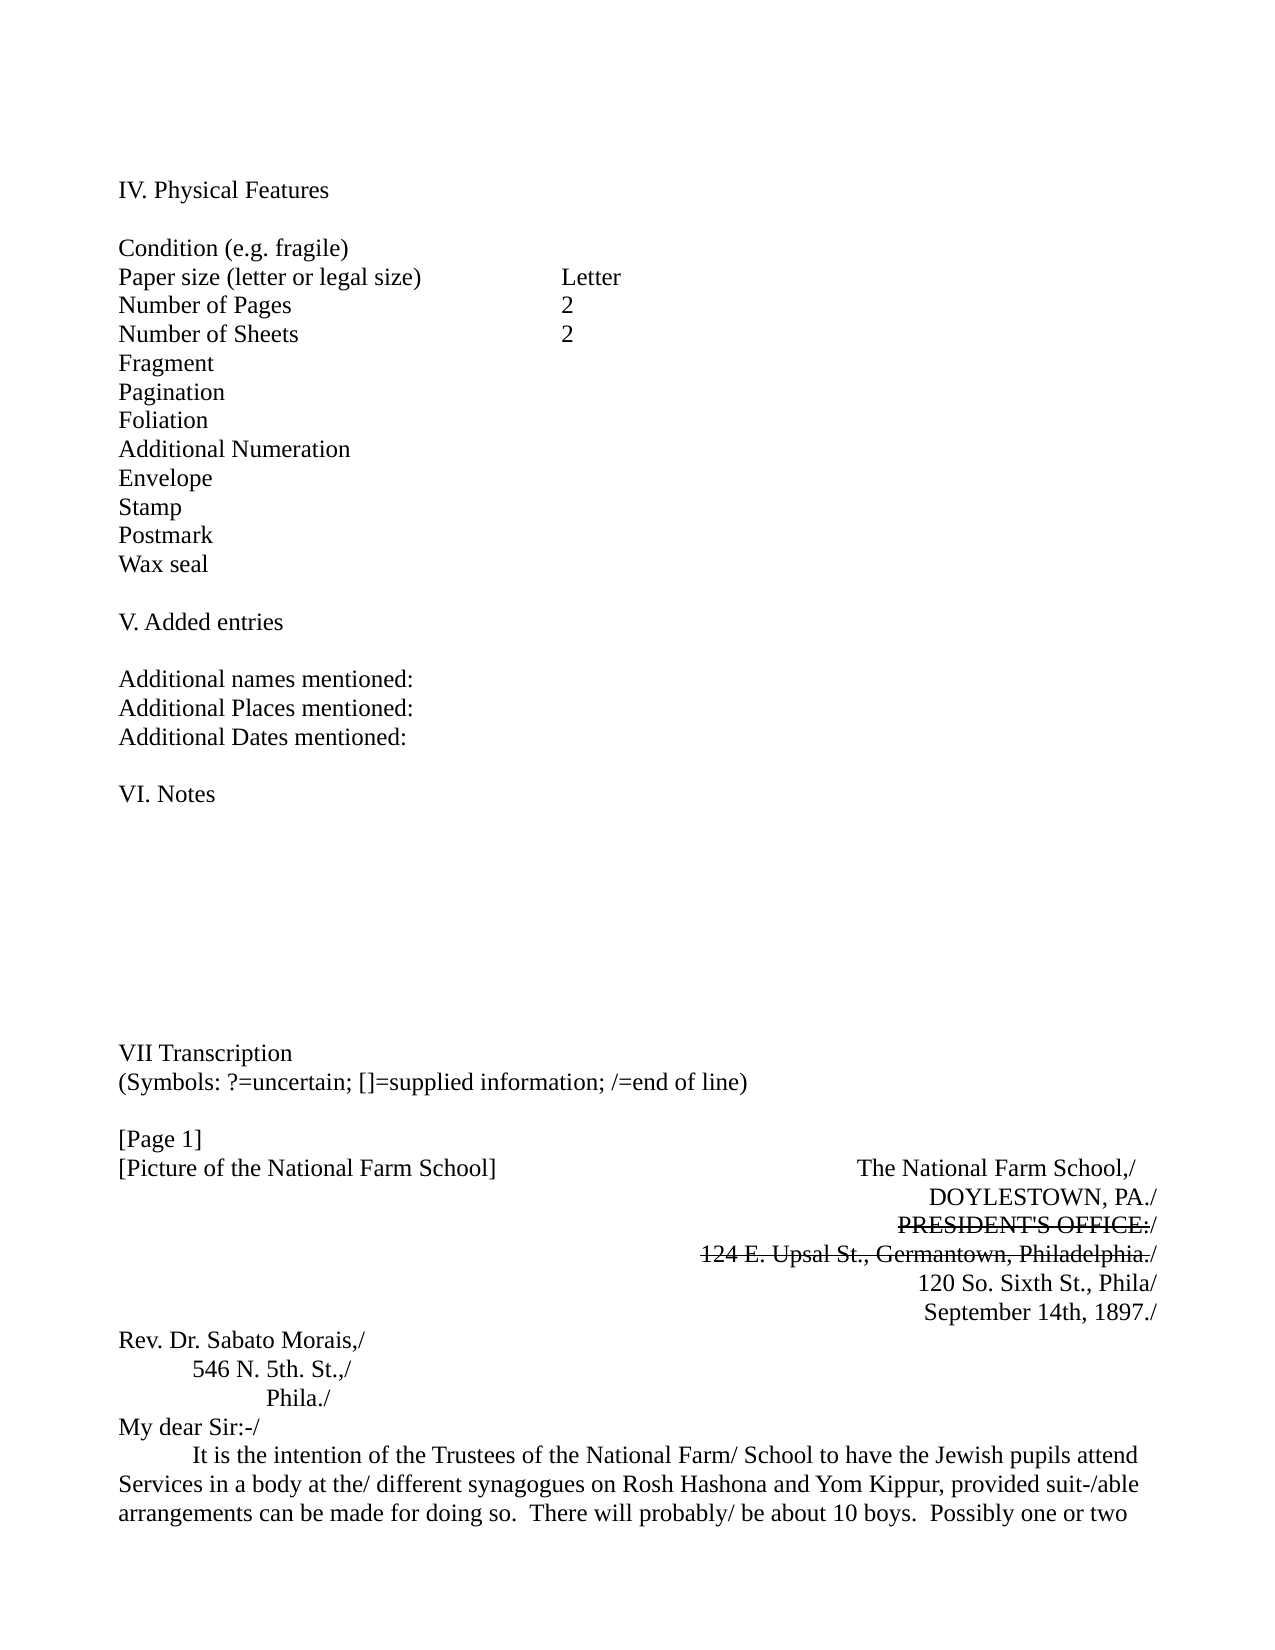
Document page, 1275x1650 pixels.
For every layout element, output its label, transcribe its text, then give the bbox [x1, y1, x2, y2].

text Condition (e.g. fragile) [118, 233, 1157, 262]
text PRESIDENT'S OFFICE:/ [118, 1211, 1157, 1239]
text VI. Notes [118, 779, 1157, 808]
text Stamp [118, 492, 1157, 521]
text VII Transcription [118, 1038, 1157, 1067]
text 120 So. Sixth St., Phila/ [118, 1268, 1157, 1297]
text (Symbols: ?=uncertain; []=supplied information; /=end of line) [118, 1067, 1157, 1096]
text Fragment [118, 348, 1157, 377]
text Number of Pages 2 [118, 291, 1157, 319]
text Wax seal [118, 549, 1157, 578]
text Foliation [118, 406, 1157, 434]
text Additional Numeration [118, 434, 1157, 463]
text September 14th, 1897./ [118, 1297, 1157, 1326]
text 546 N. 5th. St.,/ [118, 1354, 1157, 1383]
text Additional names mentioned: [118, 664, 1157, 693]
text Pagination [118, 377, 1157, 406]
text Number of Sheets 2 [118, 319, 1157, 348]
text V. Added entries [118, 607, 1157, 636]
text Additional Dates mentioned: [118, 722, 1157, 751]
text 124 E. Upsal St., Germantown, Philadelphia./ [118, 1239, 1157, 1268]
text Rev. Dr. Sabato Morais,/ [118, 1326, 1157, 1354]
text Additional Places mentioned: [118, 693, 1157, 722]
text Paper size (letter or legal size) Letter [118, 262, 1157, 291]
text Phila./ [118, 1383, 1157, 1412]
text My dear Sir:-/ [118, 1412, 1157, 1441]
text [Picture of the National Farm School] The National Farm School,/ [118, 1153, 1157, 1182]
text Envelope [118, 463, 1157, 492]
text DOYLESTOWN, PA./ [118, 1182, 1157, 1211]
text [Page 1] [118, 1124, 1157, 1153]
text Postma rk [118, 521, 1157, 549]
text IV. Physical Features [118, 176, 1157, 204]
text It is the intention of the Trustees of the National Farm/ School to have the Jewish pupils attend Services in a body at the/ different synagogues on Rosh Hashona and Yom Kippur, provided suit-/able arrangements can be made for doing so. There will probably/ be about 10 boys. Possibly one or two [118, 1441, 1157, 1527]
